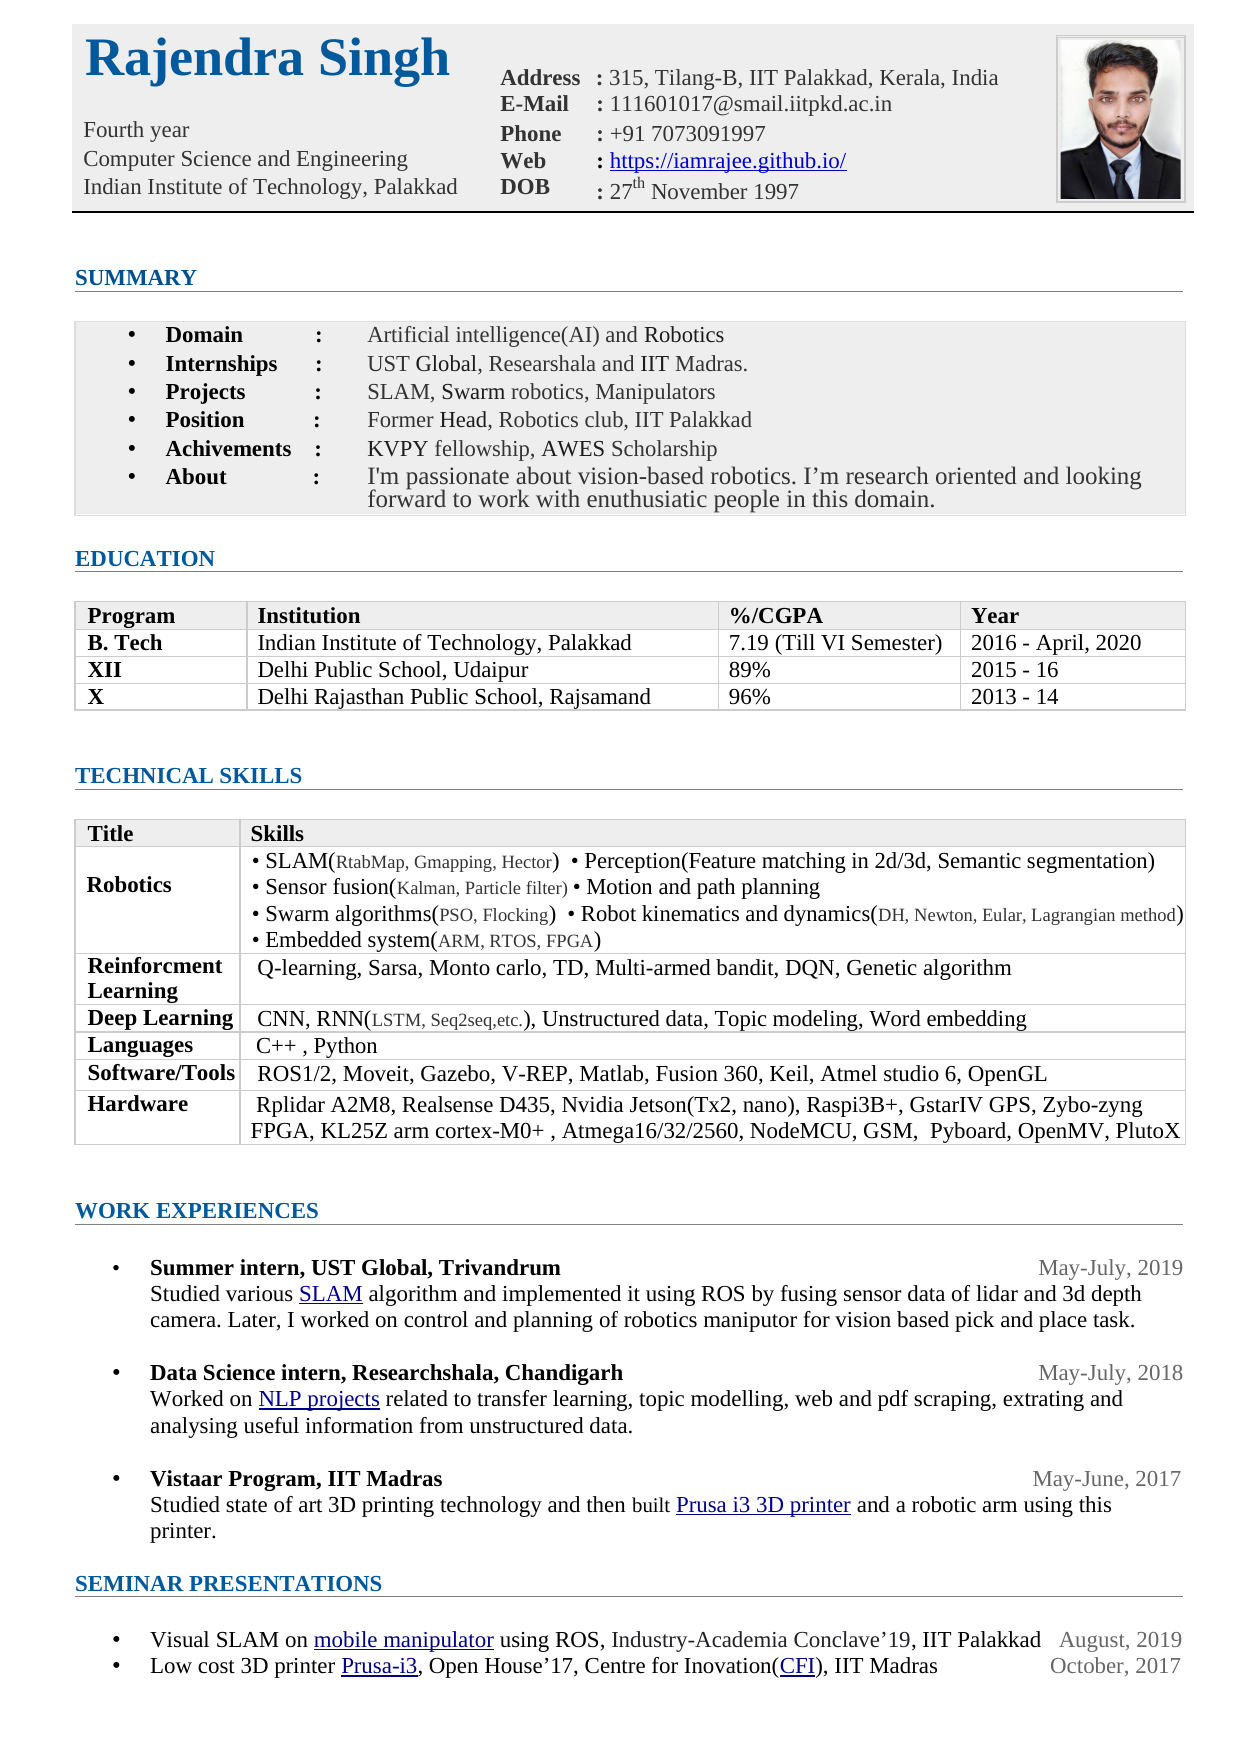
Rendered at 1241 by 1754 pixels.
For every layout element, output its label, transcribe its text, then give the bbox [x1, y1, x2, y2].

table_cell 89% [719, 657, 960, 682]
table_cell Achivements : [76, 435, 329, 464]
text TECHNICAL SKILLS [75, 763, 1183, 789]
table_cell Projects : [76, 379, 329, 407]
table_cell Hardware [76, 1091, 239, 1144]
table_header Skills [241, 820, 1185, 846]
table_cell 2013 - 14 [961, 684, 1185, 709]
table_header Program [76, 602, 246, 629]
table_cell • SLAM(RtabMap, Gmapping, Hector) • Perception(Feature matching in 2d/3d, Semantic segmentation) • Sensor fusion(Kalman, Particle filter) • Motion and path planning • Swarm algorithms(PSO, Flocking) • Robot kinematics and dynamics(DH, Newton, Eular, Lagrangian method) • Embedded system(ARM, RTOS, FPGA) [241, 847, 1185, 952]
list Visual SLAM on mobile manipulator using ROS, Industry-Academia Conclave’19, IIT Palakkad August, 2019 [112, 1626, 1183, 1652]
picture [1060, 40, 1181, 199]
list Vistaar Program, IIT Madras May-June, 2017 [112, 1464, 1183, 1491]
table_cell Languages [76, 1033, 239, 1059]
table_cell Former Head, Robotics club, IIT Palakkad [329, 407, 1185, 435]
table_cell Computer Science and Engineering [72, 147, 500, 173]
table_cell XII [76, 657, 246, 682]
table_cell CNN, RNN(LSTM, Seq2seq,etc.), Unstructured data, Topic modeling, Word embedding [241, 1005, 1185, 1031]
table_header Domain : [76, 322, 329, 350]
list Studied state of art 3D printing technology and then built Prusa i3 3D printer and a robotic arm using this printer. [112, 1491, 1183, 1544]
table_cell Reinforcment Learning [76, 954, 239, 1004]
table_cell ROS1/2, Moveit, Gazebo, V-REP, Matlab, Fusion 360, Keil, Atmel studio 6, OpenGL [241, 1060, 1185, 1090]
table_cell B. Tech [76, 630, 246, 656]
table_cell Software/Tools [76, 1060, 239, 1090]
table_cell Deep Learning [76, 1005, 239, 1031]
list Worked on NLP projects related to transfer learning, topic modelling, web and pdf scraping, extrating and analysing useful information from unstructured data. [112, 1386, 1183, 1438]
table_cell About : [76, 464, 329, 514]
table_cell : 111601017@smail.iitpkd.ac.in : +91 7073091997 [590, 90, 1056, 147]
table_cell E-Mail Phone [500, 90, 590, 147]
table_cell Position : [76, 407, 329, 435]
list Studied various SLAM algorithm and implemented it using ROS by fusing sensor data of lidar and 3d depth camera. Later, I worked on control and planning of robotics maniputor for vision based pick and place task. [112, 1280, 1183, 1333]
table_header Rajendra Singh [72, 24, 500, 90]
table_cell I'm passionate about vision-based robotics. I’m research oriented and looking forward to work with enuthusiatic people in this domain. [329, 464, 1185, 514]
text WORK EXPERIENCES [75, 1198, 1183, 1224]
table_header Year [961, 602, 1185, 629]
table_cell UST Global, Researshala and IIT Madras. [329, 350, 1185, 379]
table_header [1058, 38, 1184, 201]
table_cell X [76, 684, 246, 709]
table_cell 2016 - April, 2020 [961, 630, 1185, 656]
table_cell Web [500, 147, 590, 173]
table_cell C++ , Python [241, 1033, 1185, 1059]
table_cell Indian Institute of Technology, Palakkad [72, 173, 500, 211]
text SUMMARY [75, 264, 1183, 291]
table_header : 315, Tilang-B, IIT Palakkad, Kerala, India [590, 24, 1194, 90]
list Low cost 3D printer Prusa-i3, Open House’17, Centre for Inovation(CFI), IIT Madras October, 2017 [112, 1652, 1183, 1679]
table_cell Rplidar A2M8, Realsense D435, Nvidia Jetson(Tx2, nano), Raspi3B+, GstarIV GPS, Zybo-zyng FPGA, KL25Z arm cortex-M0+ , Atmega16/32/2560, NodeMCU, GSM, Pyboard, OpenMV, PlutoX [241, 1091, 1185, 1144]
table_cell Delhi Rajasthan Public School, Rajsamand [248, 684, 718, 709]
table_cell 2015 - 16 [961, 657, 1185, 682]
table_header Institution [248, 602, 718, 629]
table_cell SLAM, Swarm robotics, Manipulators [329, 379, 1185, 407]
table_header %/CGPA [719, 602, 960, 629]
table_cell Q-learning, Sarsa, Monto carlo, TD, Multi-armed bandit, DQN, Genetic algorithm [241, 954, 1185, 1004]
table_cell 96% [719, 684, 960, 709]
text SEMINAR PRESENTATIONS [75, 1570, 1183, 1596]
table_cell 7.19 (Till VI Semester) [719, 630, 960, 656]
table_cell : https://iamrajee.github.io/ [590, 147, 1056, 173]
table_cell Internships : [76, 350, 329, 379]
table_cell DOB [500, 173, 590, 211]
table_cell Robotics [76, 847, 239, 952]
table_cell Fourth year [72, 90, 500, 147]
table_header Artificial intelligence(AI) and Robotics [329, 322, 1185, 350]
table_cell KVPY fellowship, AWES Scholarship [329, 435, 1185, 464]
list Data Science intern, Researchshala, Chandigarh May-July, 2018 [112, 1359, 1183, 1386]
list Summer intern, UST Global, Trivandrum May-July, 2019 [112, 1254, 1183, 1280]
table_cell Delhi Public School, Udaipur [248, 657, 718, 682]
table_cell : 27th November 1997 [590, 173, 1194, 211]
table_cell Indian Institute of Technology, Palakkad [248, 630, 718, 656]
table_header Address [500, 24, 590, 90]
table_header Title [76, 820, 239, 846]
text EDUCATION [75, 544, 1183, 571]
